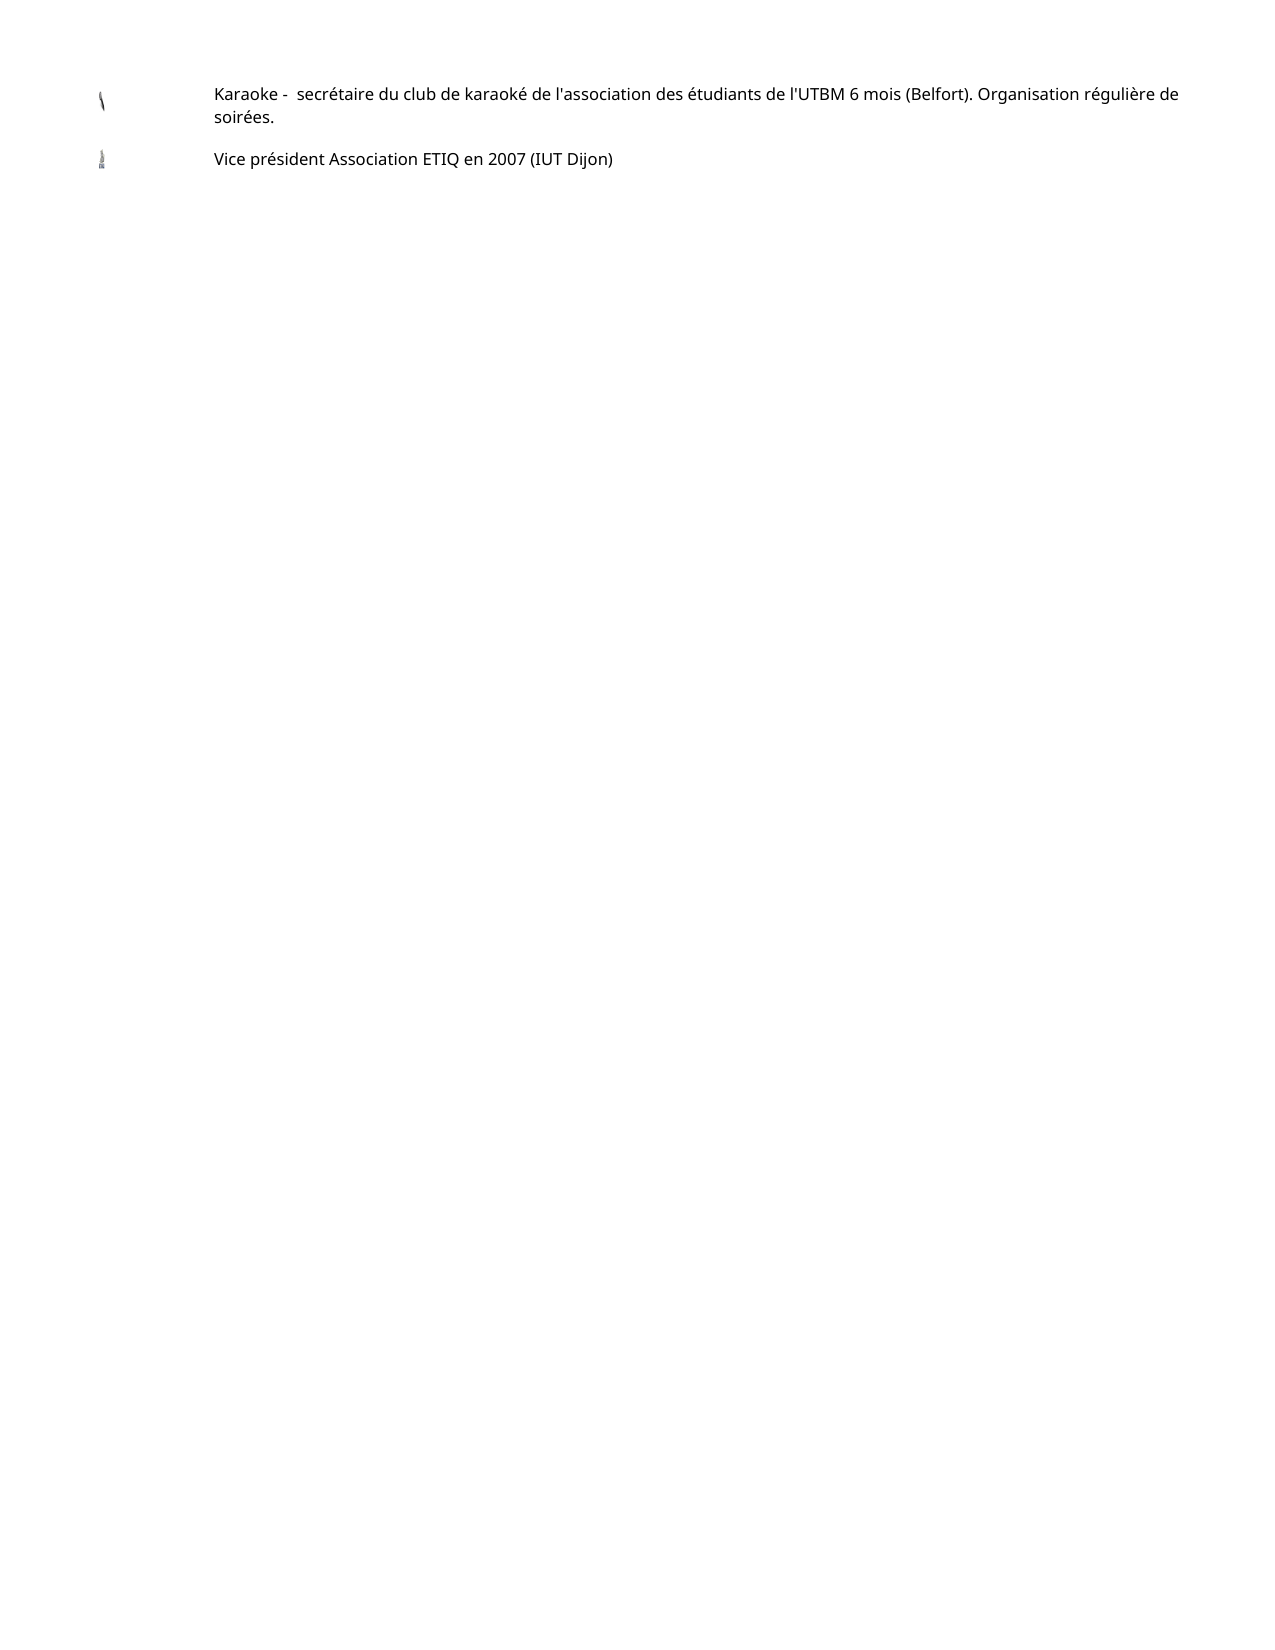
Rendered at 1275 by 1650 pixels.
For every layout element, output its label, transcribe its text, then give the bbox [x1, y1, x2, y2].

picture [99, 148, 105, 169]
table_cell [77, 134, 208, 183]
table_cell Vice président Association ETIQ en 2007 (IUT Dijon) [208, 134, 1199, 183]
picture [99, 91, 105, 112]
table_cell Karaoke - secrétaire du club de karaoké de l'association des étudiants de l'UTBM 6 mois (Belfort). Organisation régulière de soirées. [208, 77, 1199, 134]
table_cell [77, 77, 208, 134]
